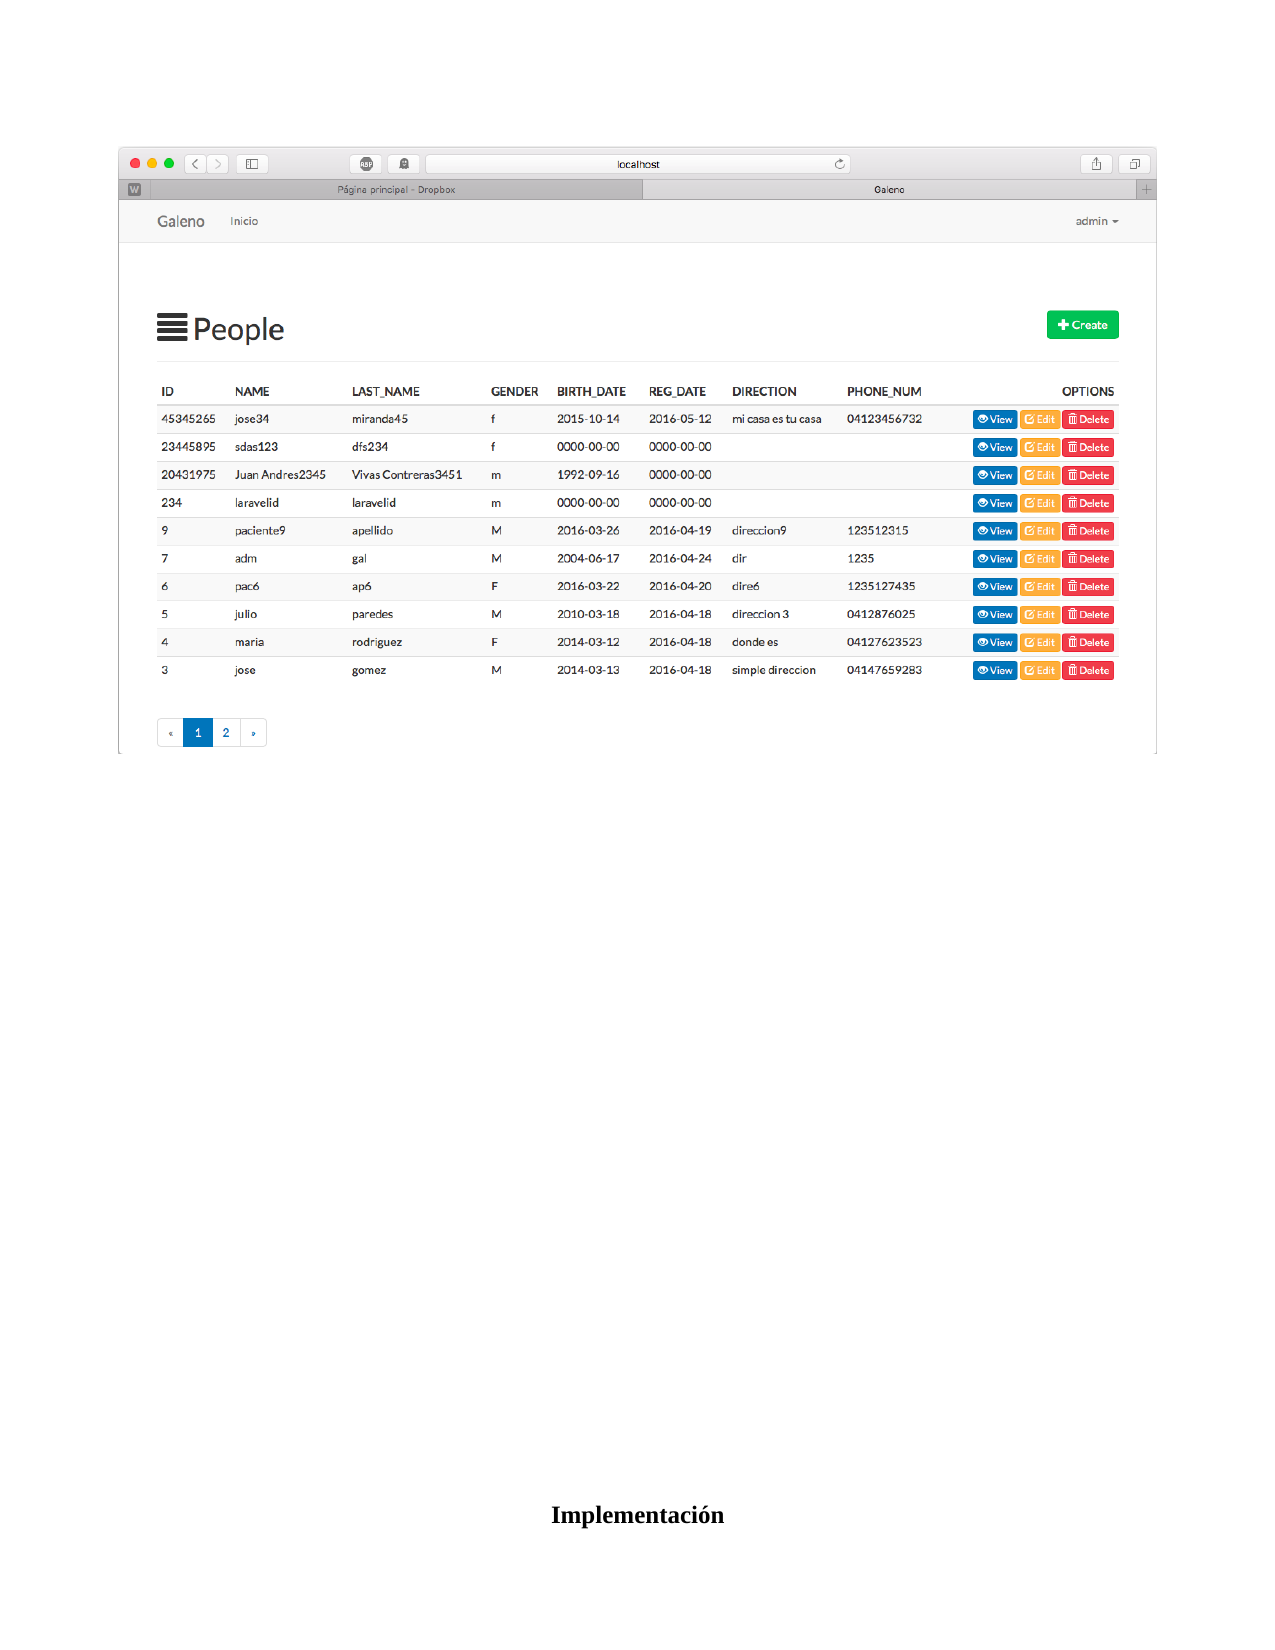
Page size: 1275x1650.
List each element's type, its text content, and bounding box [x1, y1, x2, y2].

picture [118, 146, 1157, 754]
text Implementación [118, 1501, 1157, 1529]
